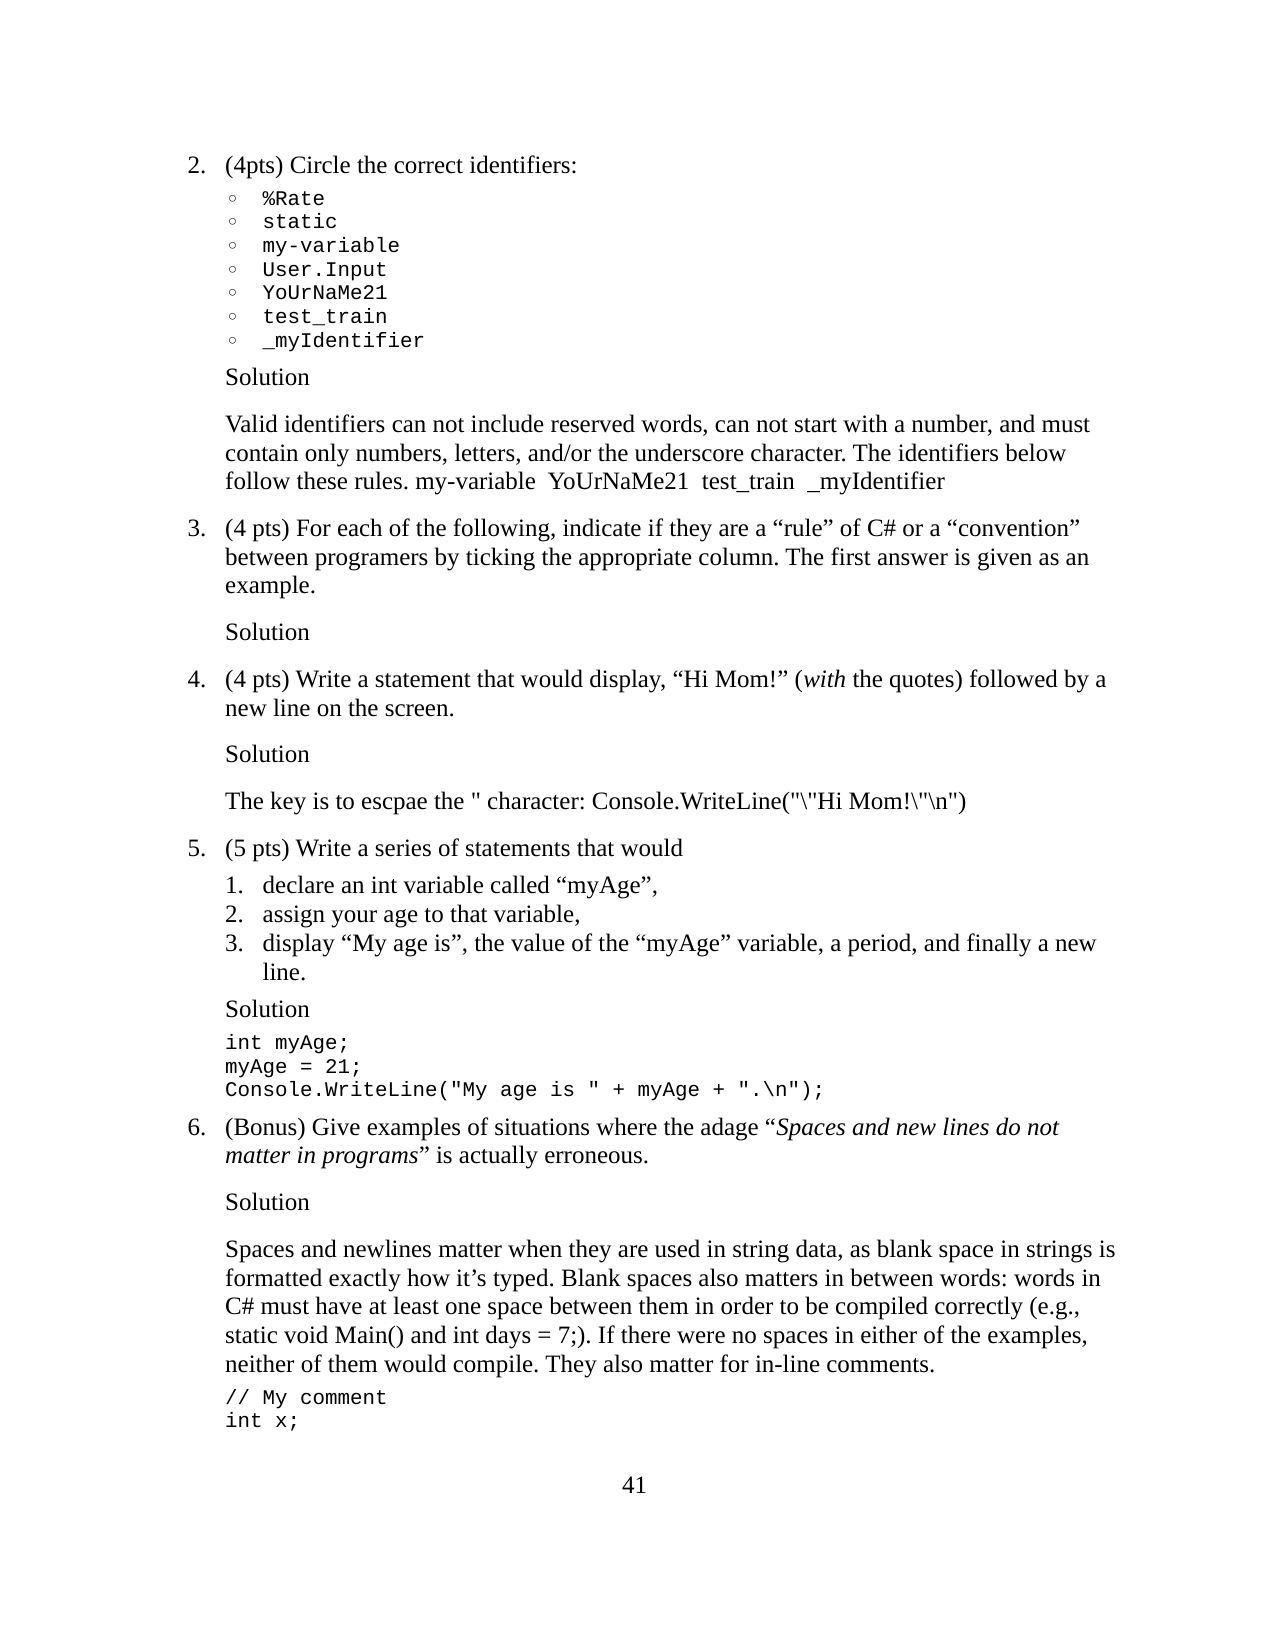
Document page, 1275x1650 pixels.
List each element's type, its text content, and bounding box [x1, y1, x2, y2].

list Solution [187, 994, 1125, 1023]
list (Bonus) Give examples of situations where the adage “Spaces and new lines do not matter in programs” is actually erroneous. [187, 1112, 1125, 1169]
list assign your age to that variable, [225, 899, 1125, 928]
list Spaces and newlines matter when they are used in string data, as blank space in strings is formatted exactly how it’s typed. Blank spaces also matters in between words: words in C# must have at least one space between them in order to be compiled correctly (e.g., static void Main() and int days = 7;). If there were no spaces in either of the examples, neither of them would compile. They also matter for in-line comments. [187, 1234, 1125, 1378]
list Solution [187, 362, 1125, 391]
list Valid identifiers can not include reserved words, can not start with a number, and must contain only numbers, letters, and/or the underscore character. The identifiers below follow these rules. my-variable YoUrNaMe21 test_train _myIdentifier [187, 409, 1125, 495]
list Solution [187, 1187, 1125, 1216]
list User.Input [225, 259, 1125, 282]
list Console.WriteLine("My age is " + myAge + ".\n"); [187, 1079, 1125, 1103]
list int x; [187, 1410, 1125, 1434]
list _myIdentifier [225, 329, 1125, 353]
list my-variable [225, 235, 1125, 259]
list declare an int variable called “myAge”, [225, 870, 1125, 899]
list Solution [187, 617, 1125, 646]
list (4pts) Circle the correct identifiers: [187, 150, 1125, 179]
list The key is to escpae the " character: Console.WriteLine("\"Hi Mom!\"\n") [187, 786, 1125, 815]
list (5 pts) Write a series of statements that would [187, 833, 1125, 861]
list static [225, 211, 1125, 235]
list YoUrNaMe21 [225, 282, 1125, 306]
list display “My age is”, the value of the “myAge” variable, a period, and finally a new line. [225, 928, 1125, 985]
list int myAge; [187, 1032, 1125, 1056]
list %Rate [225, 188, 1125, 211]
list // My comment [187, 1387, 1125, 1410]
list Solution [187, 739, 1125, 768]
list (4 pts) Write a statement that would display, “Hi Mom!” (with the quotes) followed by a new line on the screen. [187, 664, 1125, 721]
list test_train [225, 306, 1125, 329]
list myAge = 21; [187, 1056, 1125, 1079]
list (4 pts) For each of the following, indicate if they are a “rule” of C# or a “convention” between programers by ticking the appropriate column. The first answer is given as an example. [187, 513, 1125, 599]
